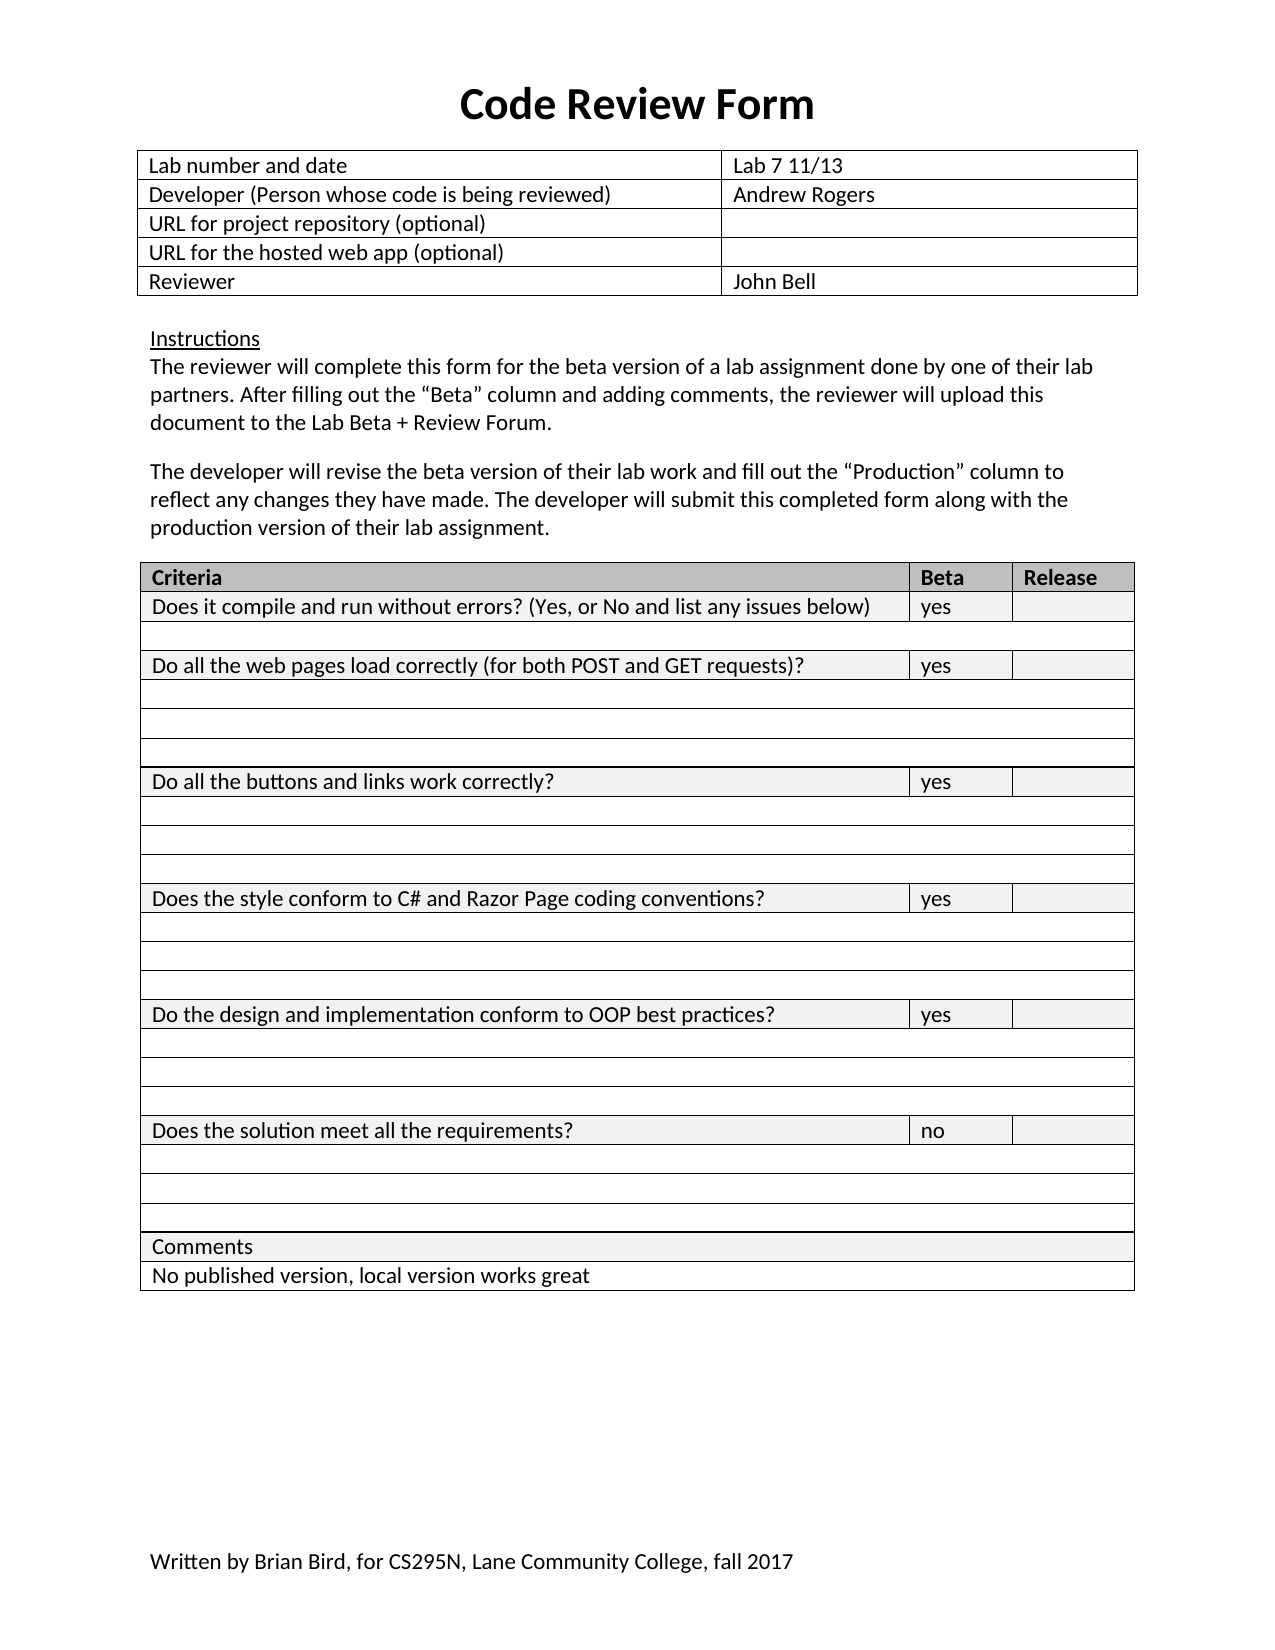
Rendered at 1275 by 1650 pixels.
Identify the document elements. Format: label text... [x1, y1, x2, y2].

table_cell Andrew Rogers [722, 180, 1137, 208]
table_cell [1013, 651, 1134, 679]
table_cell [141, 1145, 1134, 1173]
table_cell [722, 209, 1137, 237]
table_cell yes [910, 884, 1012, 912]
table_header Criteria [141, 563, 909, 591]
table_cell yes [910, 1000, 1012, 1028]
table_cell [1013, 768, 1134, 796]
table_cell No published version, local version works great [141, 1262, 1134, 1289]
table_cell [141, 855, 1134, 883]
table_cell [141, 739, 1134, 766]
table_cell Does it compile and run without errors? (Yes, or No and list any issues below) [141, 592, 909, 621]
table_header Beta [910, 563, 1012, 591]
table_header Lab number and date [138, 151, 721, 179]
table_cell Do the design and implementation conform to OOP best practices? [141, 1000, 909, 1028]
table_cell [141, 1058, 1134, 1086]
text Instructions [150, 296, 1125, 352]
table_cell Does the style conform to C# and Razor Page coding conventions? [141, 884, 909, 912]
table_cell URL for project repository (optional) [138, 209, 721, 237]
table_cell [141, 1087, 1134, 1115]
text The developer will revise the beta version of their lab work and fill out the “Production” column to reflect any changes they have made. The developer will submit this completed form along with the production version of their lab assignment. [150, 457, 1125, 541]
table_cell Reviewer [138, 267, 721, 295]
table_cell [141, 709, 1134, 737]
table_cell yes [910, 592, 1012, 621]
table_cell [722, 238, 1137, 266]
table_cell [141, 913, 1134, 941]
table_cell John Bell [722, 267, 1137, 295]
table_cell Do all the web pages load correctly (for both POST and GET requests)? [141, 651, 909, 679]
table_cell [1013, 884, 1134, 912]
table_cell [1013, 1116, 1134, 1144]
table_cell [141, 622, 1134, 650]
table_cell URL for the hosted web app (optional) [138, 238, 721, 266]
table_cell [141, 1174, 1134, 1202]
table_cell [141, 971, 1134, 999]
table_cell [141, 797, 1134, 824]
table_cell [141, 680, 1134, 708]
table_cell Developer (Person whose code is being reviewed) [138, 180, 721, 208]
table_cell [1013, 1000, 1134, 1028]
table_cell no [910, 1116, 1012, 1144]
table_cell [141, 1204, 1134, 1231]
table_cell Comments [141, 1233, 1134, 1261]
table_cell [1013, 592, 1134, 621]
table_cell [141, 1029, 1134, 1057]
text The reviewer will complete this form for the beta version of a lab assignment done by one of their lab partners. After filling out the “Beta” column and adding comments, the reviewer will upload this document to the Lab Beta + Review Forum. [150, 352, 1125, 436]
table_cell [141, 942, 1134, 970]
table_cell Does the solution meet all the requirements? [141, 1116, 909, 1144]
table_cell [141, 826, 1134, 854]
table_cell yes [910, 651, 1012, 679]
table_cell Do all the buttons and links work correctly? [141, 768, 909, 796]
table_header Release [1013, 563, 1134, 591]
table_cell yes [910, 768, 1012, 796]
table_header Lab 7 11/13 [722, 151, 1137, 179]
